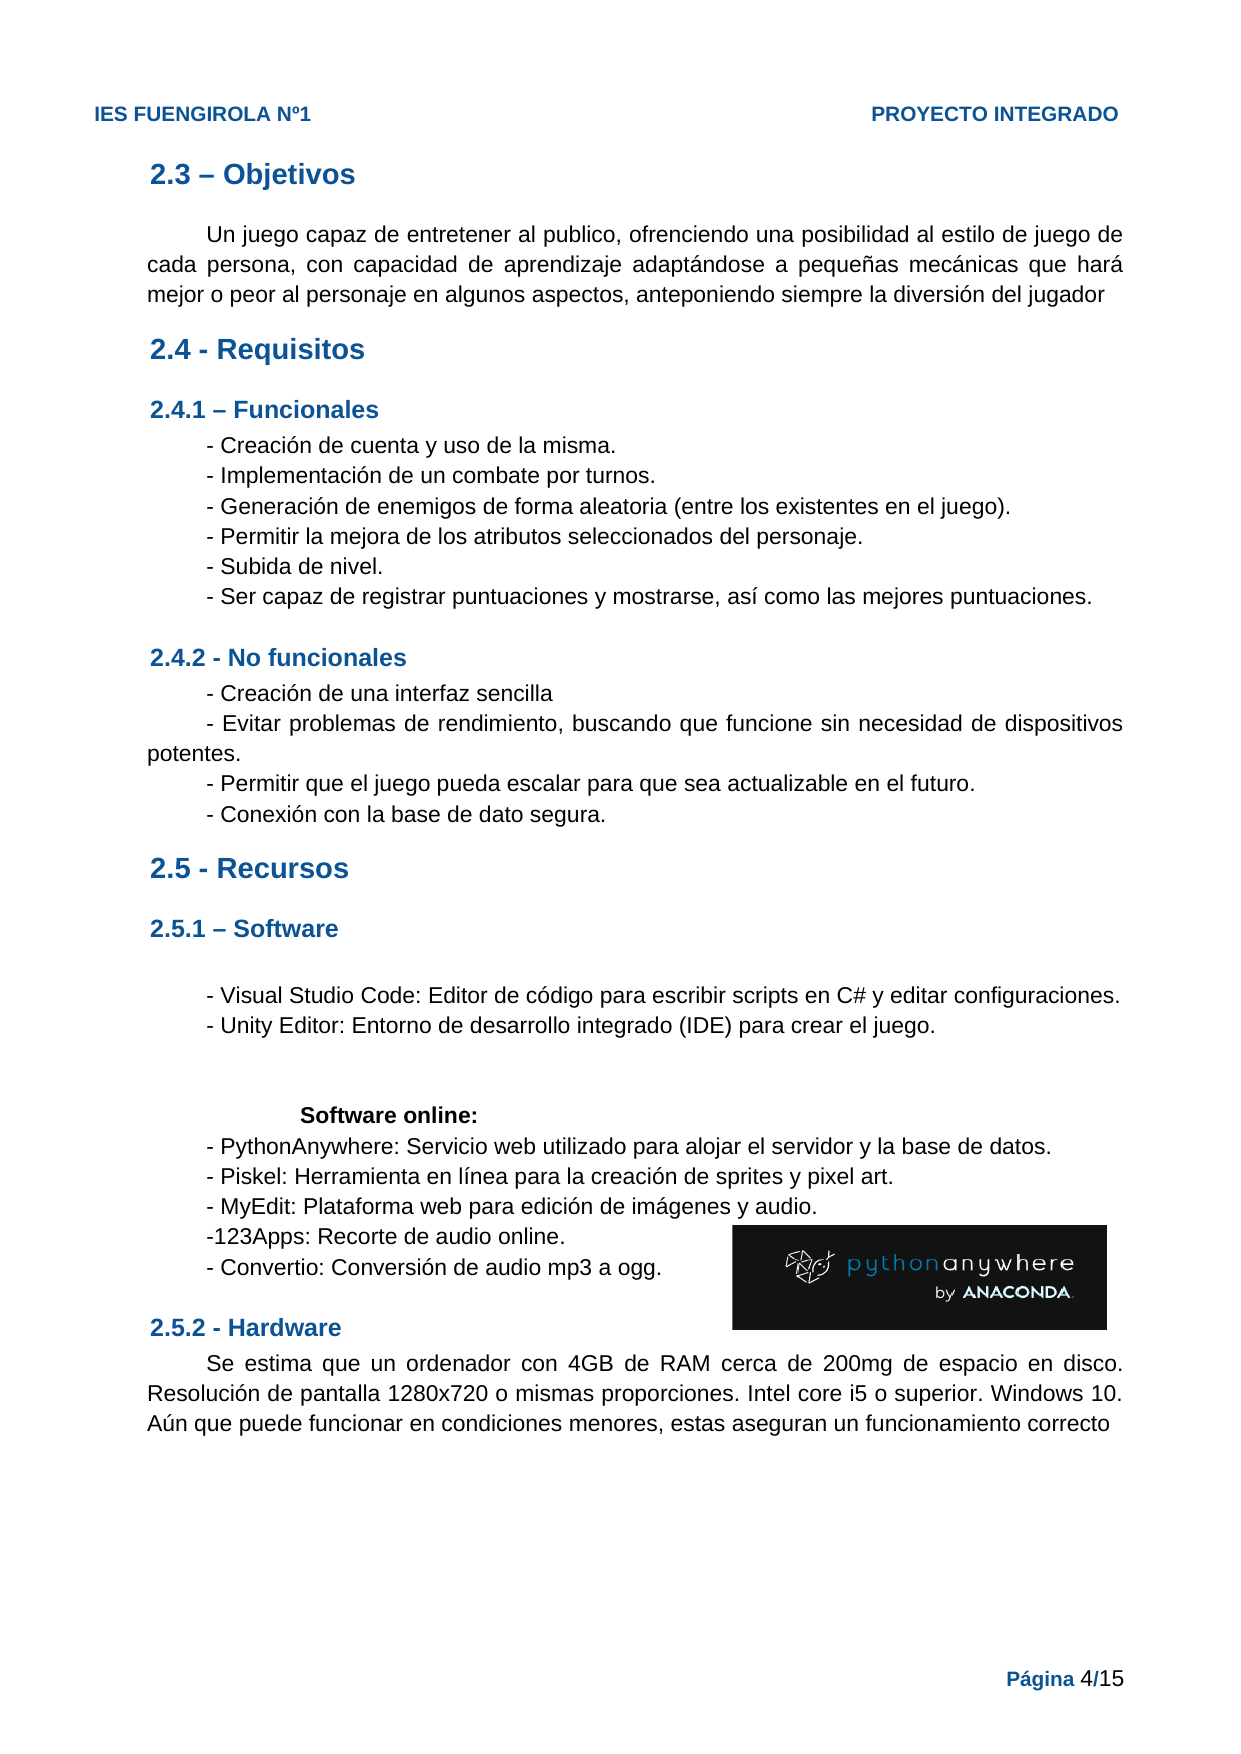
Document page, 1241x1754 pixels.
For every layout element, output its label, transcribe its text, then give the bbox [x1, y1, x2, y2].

subtitle 2.4.1 – Funcionales [150, 395, 1124, 424]
text Un juego capaz de entretener al publico, ofrenciendo una posibilidad al estilo de juego de cada persona, con capacidad de aprendizaje adaptándose a pequeñas mecánicas que hará mejor o peor al personaje en algunos aspectos, anteponiendo siempre la diversión del jugador [147, 221, 1124, 308]
text - Permitir que el juego pueda escalar para que sea actualizable en el futuro. [147, 770, 1124, 797]
text - Permitir la mejora de los atributos seleccionados del personaje. [147, 523, 1124, 549]
text -123Apps: Recorte de audio online. [147, 1223, 1124, 1249]
picture [732, 1225, 1107, 1330]
text - MyEdit: Plataforma web para edición de imágenes y audio. [147, 1193, 1124, 1219]
subtitle 2.5 - Recursos [150, 852, 1124, 885]
subtitle 2.3 – Objetivos [150, 157, 1124, 191]
text - Convertio: Conversión de audio mp3 a ogg. [147, 1253, 732, 1280]
text - Evitar problemas de rendimiento, buscando que funcione sin necesidad de dispositivos potentes. [147, 710, 1124, 766]
subtitle 2.5.2 - Hardware [150, 1313, 1124, 1342]
text - Creación de cuenta y uso de la misma. [147, 432, 1124, 458]
text - Ser capaz de registrar puntuaciones y mostrarse, así como las mejores puntuaciones. [147, 583, 1124, 609]
text - Creación de una interfaz sencilla [147, 680, 1124, 706]
text - Generación de enemigos de forma aleatoria (entre los existentes en el juego). [147, 493, 1124, 519]
text - Conexión con la base de dato segura. [147, 801, 1124, 827]
subtitle 2.4 - Requisitos [150, 332, 1124, 366]
text Se estima que un ordenador con 4GB de RAM cerca de 200mg de espacio en disco. Resolución de pantalla 1280x720 o mismas proporciones. Intel core i5 o superior. Windows 10. Aún que puede funcionar en condiciones menores, estas aseguran un funcionamiento correcto [147, 1350, 1124, 1437]
text Software online: [147, 1102, 1124, 1129]
text - PythonAnywhere: Servicio web utilizado para alojar el servidor y la base de datos. [147, 1133, 1124, 1159]
text - Visual Studio Code: Editor de código para escribir scripts en C# y editar configuraciones. [147, 982, 1124, 1008]
subtitle 2.5.1 – Software [150, 914, 1124, 943]
subtitle 2.4.2 - No funcionales [150, 643, 1124, 671]
text - Piskel: Herramienta en línea para la creación de sprites y pixel art. [147, 1163, 1124, 1189]
text - Implementación de un combate por turnos. [147, 462, 1124, 489]
text - Subida de nivel. [147, 553, 1124, 579]
text - Unity Editor: Entorno de desarrollo integrado (IDE) para crear el juego. [147, 1012, 1124, 1038]
